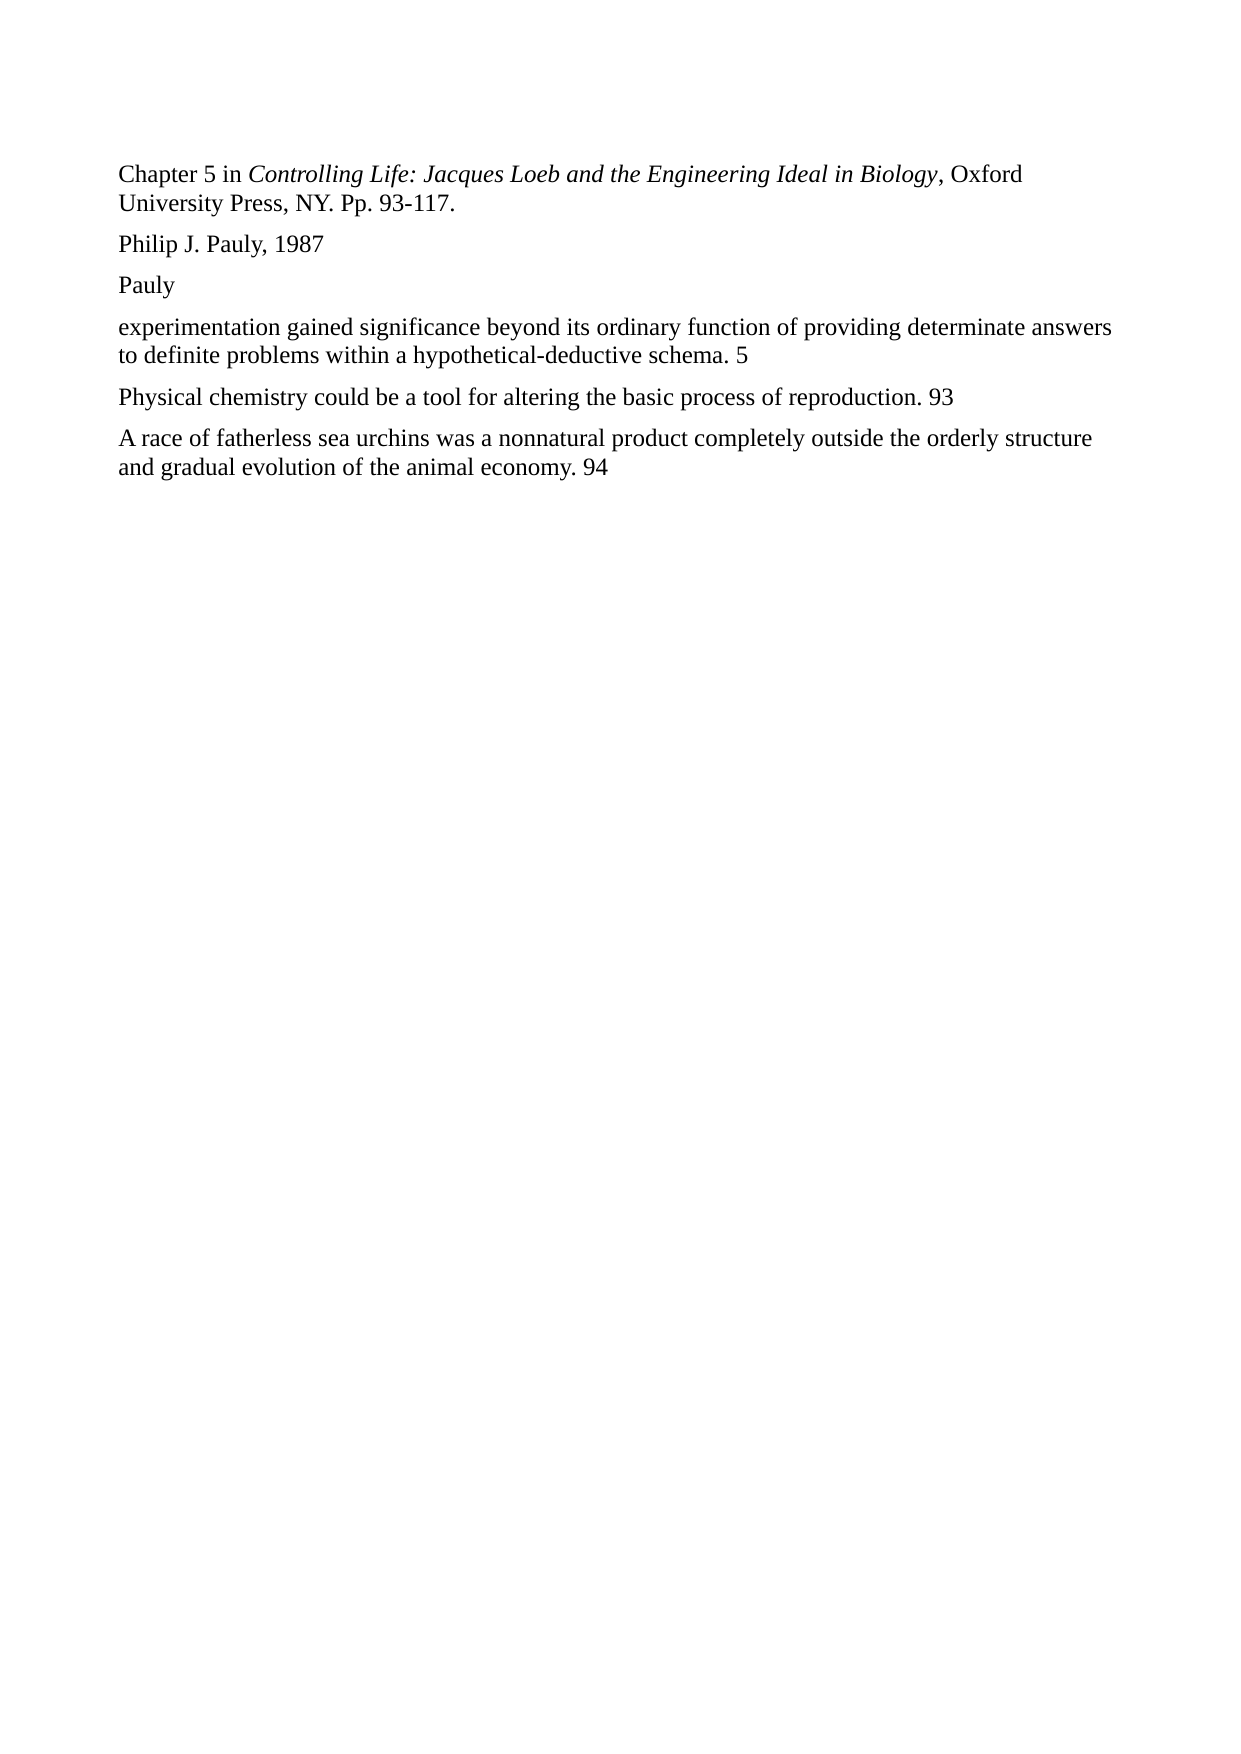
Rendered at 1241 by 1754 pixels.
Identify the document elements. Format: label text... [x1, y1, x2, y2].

text Chapter 5 in Controlling Life: Jacques Loeb and the Engineering Ideal in Biology, Oxford University Press, NY. Pp. 93-117. [118, 159, 1122, 217]
text A race of fatherless sea urchins was a nonnatural product completely outside the orderly structure and gradual evolution of the animal economy. 94 [118, 423, 1122, 481]
text Pauly [118, 271, 1122, 299]
text experimentation gained significance beyond its ordinary function of providing determinate answers to definite problems within a hypothetical-deductive schema. 5 [118, 312, 1122, 369]
text Philip J. Pauly, 1987 [118, 229, 1122, 258]
text Physical chemistry could be a tool for altering the basic process of reproduction. 93 [118, 382, 1122, 411]
